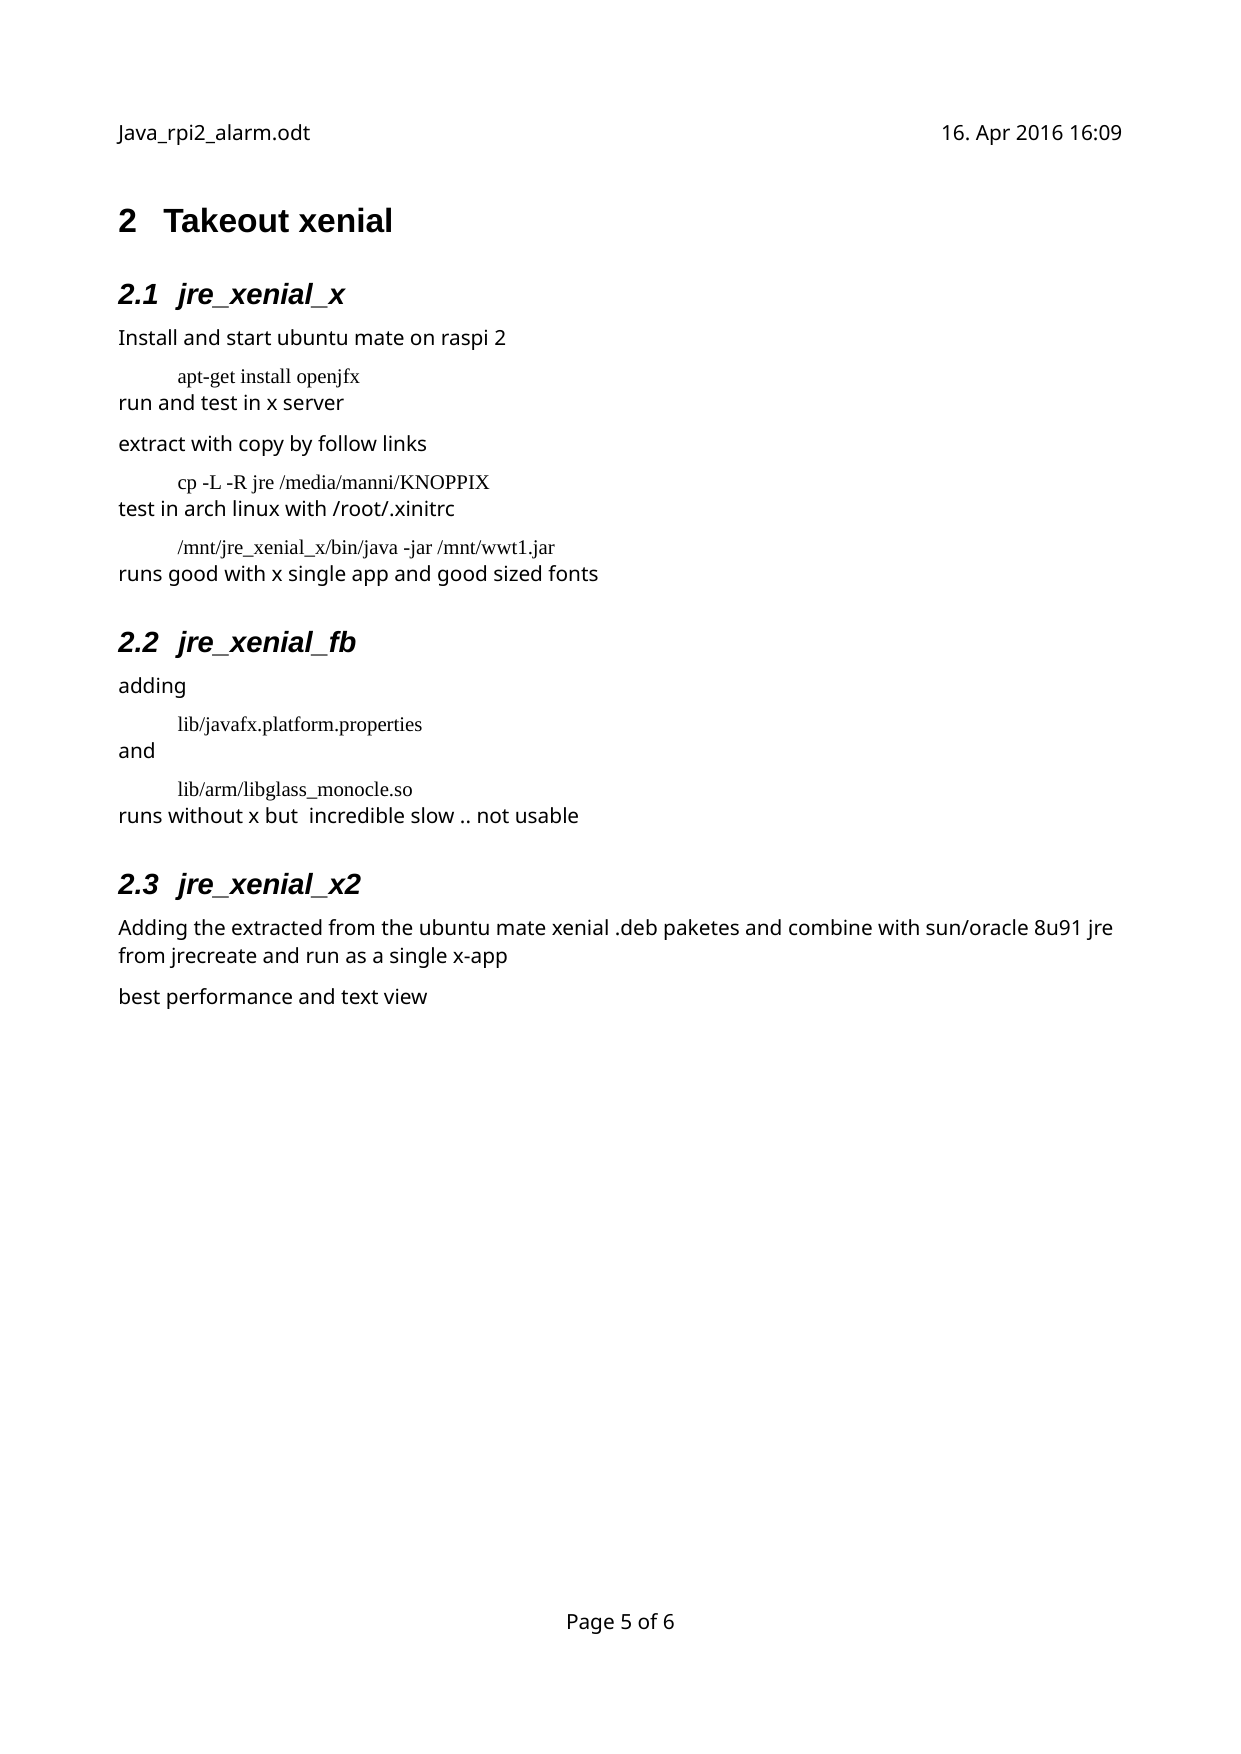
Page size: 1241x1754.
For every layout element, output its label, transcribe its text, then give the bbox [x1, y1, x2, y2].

subtitle jre_xenial_x2 [118, 867, 1122, 901]
subtitle Takeout xenial [118, 201, 1122, 240]
text runs good with x single app and good sized fonts [118, 559, 1122, 588]
text best performance and text view [118, 982, 1122, 1011]
text test in arch linux with /root/.xinitrc [118, 494, 1122, 523]
text and [118, 736, 1122, 764]
text extract with copy by follow links [118, 429, 1122, 458]
text runs without x but incredible slow .. not usable [118, 801, 1122, 829]
text adding [118, 671, 1122, 699]
subtitle jre_xenial_x [118, 277, 1122, 311]
text lib/arm/libglass_monocle.so [177, 777, 1122, 801]
text Install and start ubuntu mate on raspi 2 [118, 323, 1122, 352]
text run and test in x server [118, 388, 1122, 417]
text cp -L -R jre /media/manni/KNOPPIX [177, 470, 1122, 494]
text Adding the extracted from the ubuntu mate xenial .deb paketes and combine with sun/oracle 8u91 jre from jrecreate and run as a single x-app [118, 913, 1122, 970]
text /mnt/jre_xenial_x/bin/java -jar /mnt/wwt1.jar [177, 535, 1122, 559]
subtitle jre_xenial_fb [118, 625, 1122, 659]
text apt-get install openjfx [177, 364, 1122, 388]
text lib/javafx.platform.properties [177, 712, 1122, 736]
